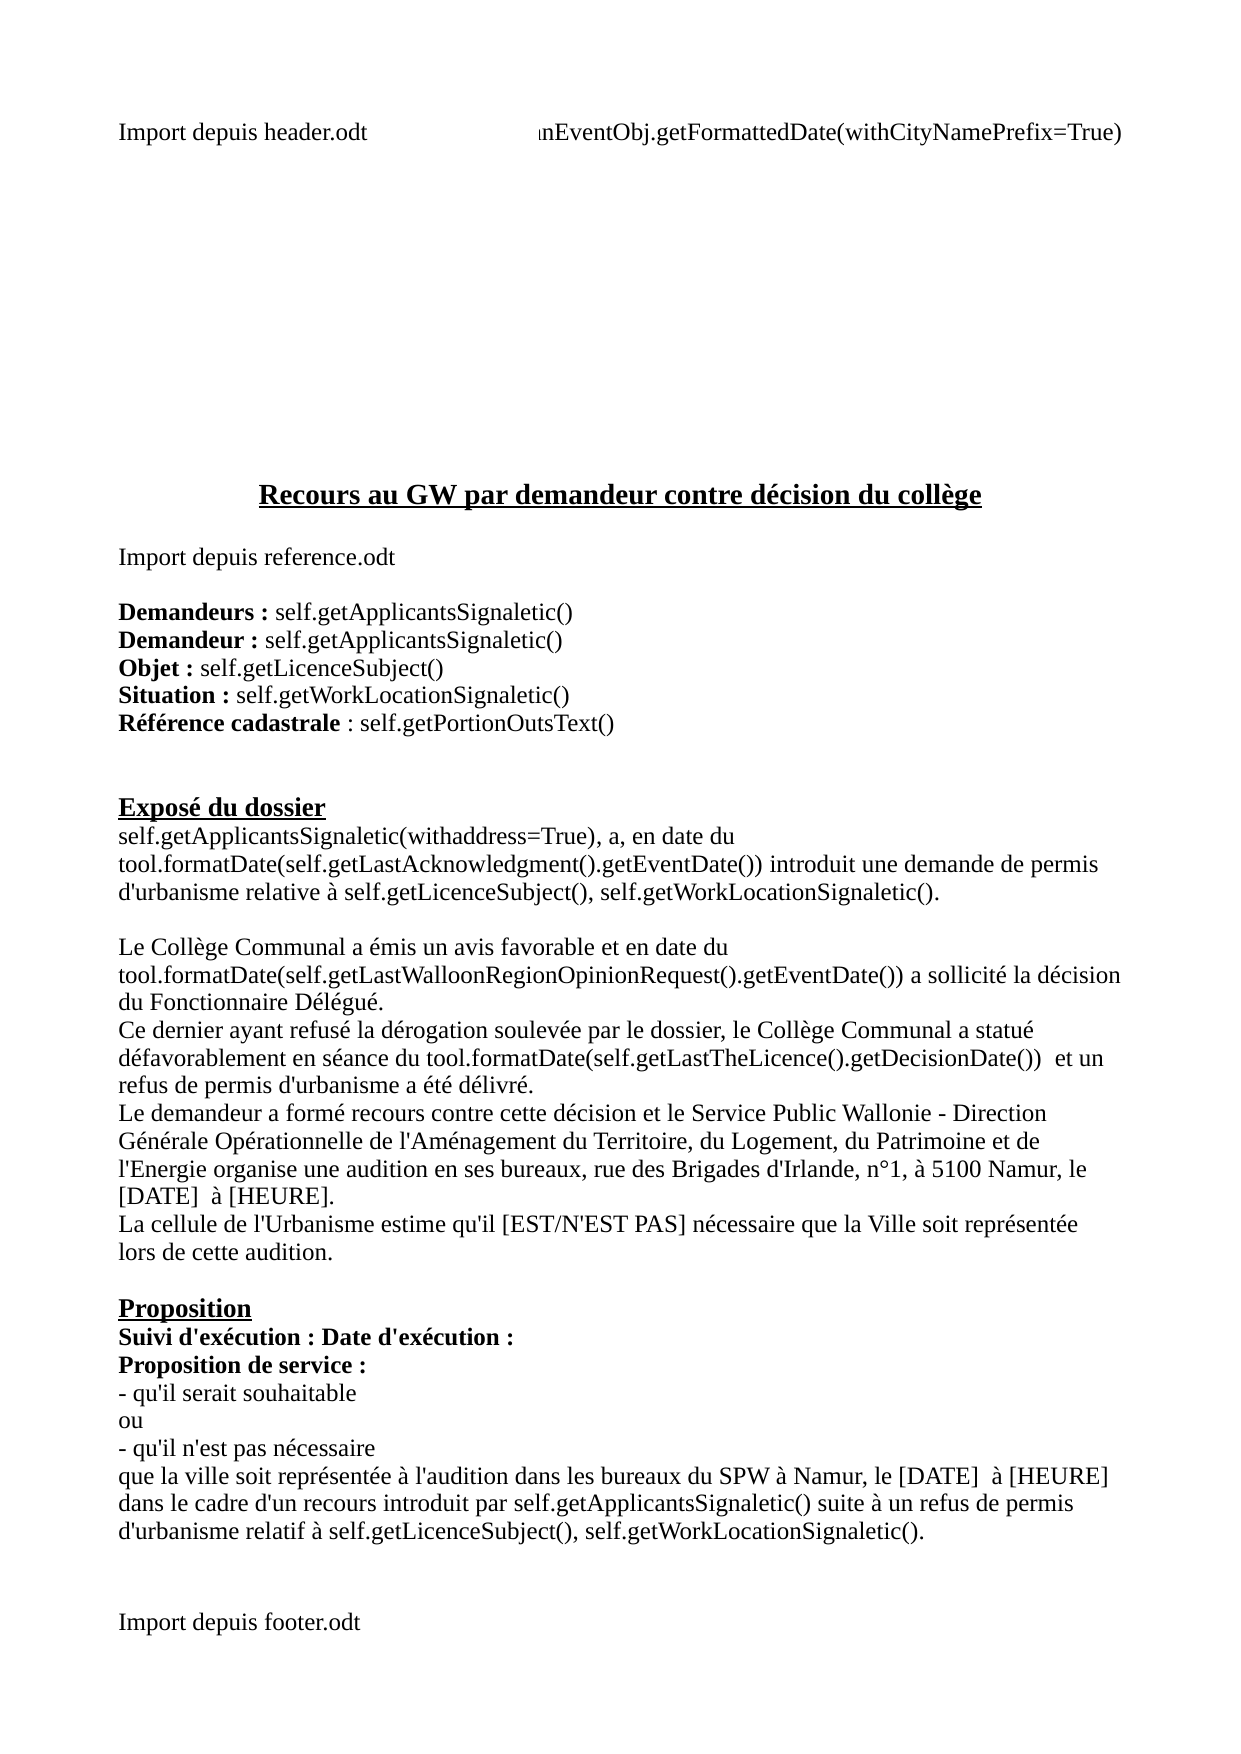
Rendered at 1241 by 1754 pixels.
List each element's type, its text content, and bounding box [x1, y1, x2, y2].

text Import depuis header.odt [118, 118, 539, 146]
text Référence cadastrale : self.getPortionOutsText() [118, 709, 1122, 737]
title Proposition de service : [118, 1351, 1122, 1379]
text Le Collège Communal a émis un avis favorable et en date du tool.formatDate(self.getLastWalloonRegionOpinionRequest().getEventDate()) a sollicité la décision du Fonctionnaire Délégué. [118, 933, 1122, 1016]
text La cellule de l'Urbanisme estime qu'il [EST/N'EST PAS] nécessaire que la Ville soit représentée lors de cette audition. [118, 1210, 1122, 1266]
text - qu'il n'est pas nécessaire [118, 1434, 1122, 1462]
text urbanEventObj.getFormattedDate(withCityNamePrefix=True) [118, 118, 1122, 427]
text que la ville soit représentée à l'audition dans les bureaux du SPW à Namur, le [DATE] à [HEURE] dans le cadre d'un recours introduit par self.getApplicantsSignaletic() suite à un refus de permis d'urbanisme relatif à self.getLicenceSubject(), self.getWorkLocationSignaletic(). [118, 1462, 1122, 1545]
text Situation : self.getWorkLocationSignaletic() [118, 681, 1122, 709]
text Demandeurs : self.getApplicantsSignaletic() [118, 598, 1122, 626]
title Suivi d'exécution : Date d'exécution : [118, 1323, 1122, 1351]
text - qu'il serait souhaitable [118, 1379, 1122, 1406]
text Ce dernier ayant refusé la dérogation soulevée par le dossier, le Collège Communal a statué défavorablement en séance du tool.formatDate(self.getLastTheLicence().getDecisionDate()) et un refus de permis d'urbanisme a été délivré. [118, 1016, 1122, 1099]
title Proposition [118, 1293, 1122, 1323]
text Le demandeur a formé recours contre cette décision et le Service Public Wallonie - Direction Générale Opérationnelle de l'Aménagement du Territoire, du Logement, du Patrimoine et de l'Energie organise une audition en ses bureaux, rue des Brigades d'Irlande, n°1, à 5100 Namur, le [DATE] à [HEURE]. [118, 1099, 1122, 1210]
text self.getApplicantsSignaletic(withaddress=True), a, en date du tool.formatDate(self.getLastAcknowledgment().getEventDate()) introduit une demande de permis d'urbanisme relative à self.getLicenceSubject(), self.getWorkLocationSignaletic(). [118, 822, 1122, 905]
text ou [118, 1406, 1122, 1434]
title Recours au GW par demandeur contre décision du collège [118, 478, 1122, 511]
text Import depuis reference.odt [118, 543, 1122, 571]
title Exposé du dossier [118, 792, 1122, 822]
text Objet : self.getLicenceSubject() [118, 654, 1122, 681]
text Demandeur : self.getApplicantsSignaletic() [118, 626, 1122, 654]
